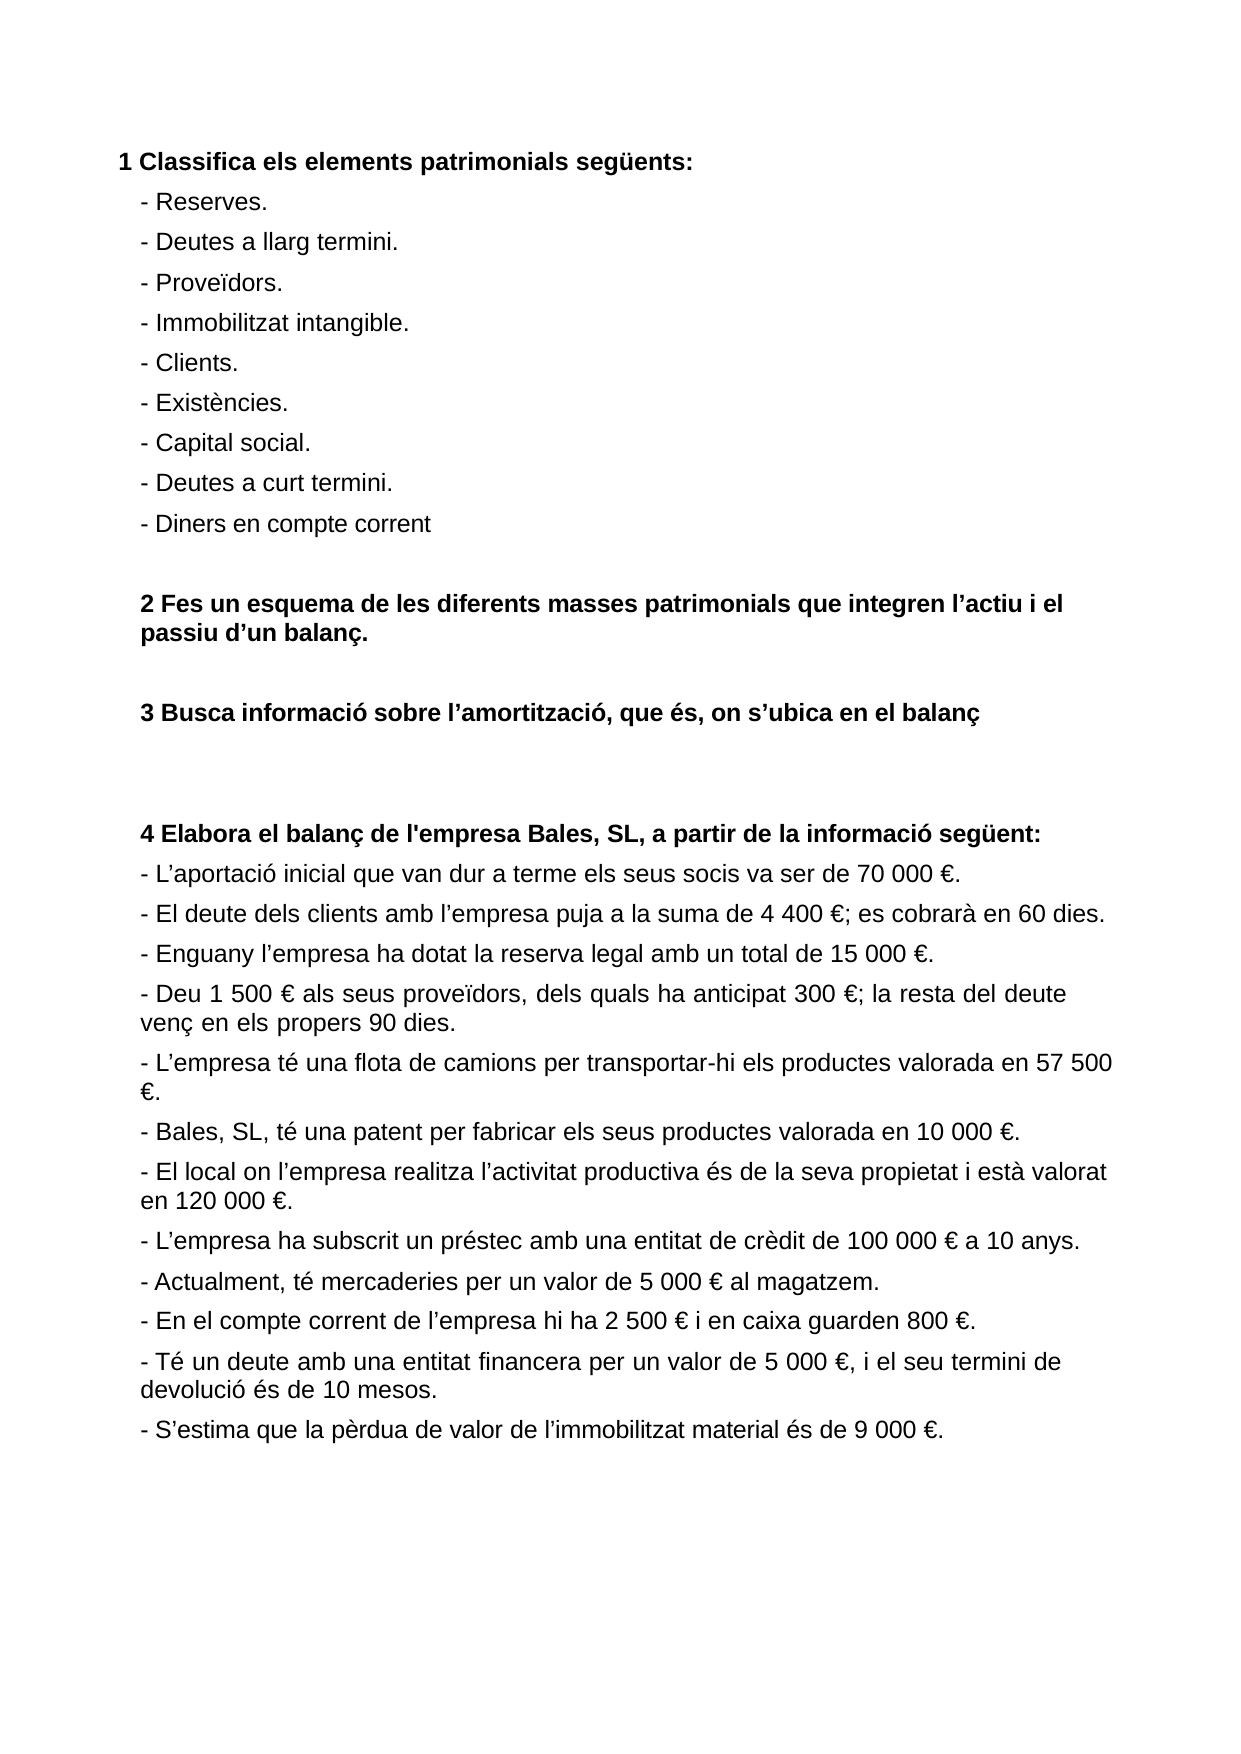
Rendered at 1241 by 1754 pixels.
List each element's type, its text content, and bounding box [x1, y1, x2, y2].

list - Té un deute amb una entitat financera per un valor de 5 000 €, i el seu termini de devolució és de 10 mesos. [140, 1347, 1099, 1404]
list - Diners en compte corrent [140, 509, 1122, 537]
subtitle - Bales, SL, té una patent per fabricar els seus productes valorada en 10 000 €. [140, 1117, 1122, 1146]
list - Immobilitzat intangible. [140, 308, 1122, 336]
list - L’aportació inicial que van dur a terme els seus socis va ser de 70 000 €. [140, 859, 1122, 887]
subtitle 1 Classifica els elements patrimonials següents: [118, 147, 1122, 176]
list - Reserves. [140, 187, 1122, 216]
list - Proveïdors. [140, 267, 1122, 296]
list - El local on l’empresa realitza l’activitat productiva és de la seva propietat i està valorat en 120 000 €. [140, 1157, 1122, 1215]
list 3 Busca informació sobre l’amortització, que és, on s’ubica en el balanç [140, 698, 1122, 727]
subtitle - S’estima que la pèrdua de valor de l’immobilitzat material és de 9 000 €. [140, 1415, 1122, 1444]
list - Clients. [140, 348, 1122, 377]
list 2 Fes un esquema de les diferents masses patrimonials que integren l’actiu i el passiu d’un balanç. [140, 589, 1122, 647]
list - Capital social. [140, 428, 1122, 457]
subtitle - El deute dels clients amb l’empresa puja a la suma de 4 400 €; es cobrarà en 60 dies. [140, 899, 1122, 928]
subtitle - L’empresa ha subscrit un préstec amb una entitat de crèdit de 100 000 € a 10 anys. [140, 1226, 1122, 1255]
list - L’empresa té una flota de camions per transportar-hi els productes valorada en 57 500 €. [140, 1048, 1122, 1106]
list - Deutes a llarg termini. [140, 227, 1100, 256]
list - Actualment, té mercaderies per un valor de 5 000 € al magatzem. [140, 1266, 1122, 1295]
list - Enguany l’empresa ha dotat la reserva legal amb un total de 15 000 €. [140, 939, 1122, 968]
subtitle - Deu 1 500 € als seus proveïdors, dels quals ha anticipat 300 €; la resta del deute venç en els propers 90 dies. [140, 979, 1100, 1037]
subtitle - En el compte corrent de l’empresa hi ha 2 500 € i en caixa guarden 800 €. [140, 1306, 1122, 1335]
list - Existències. [140, 388, 1122, 417]
list - Deutes a curt termini. [140, 468, 1122, 497]
list 4 Elabora el balanç de l'empresa Bales, SL, a partir de la informació següent: [140, 819, 1122, 848]
